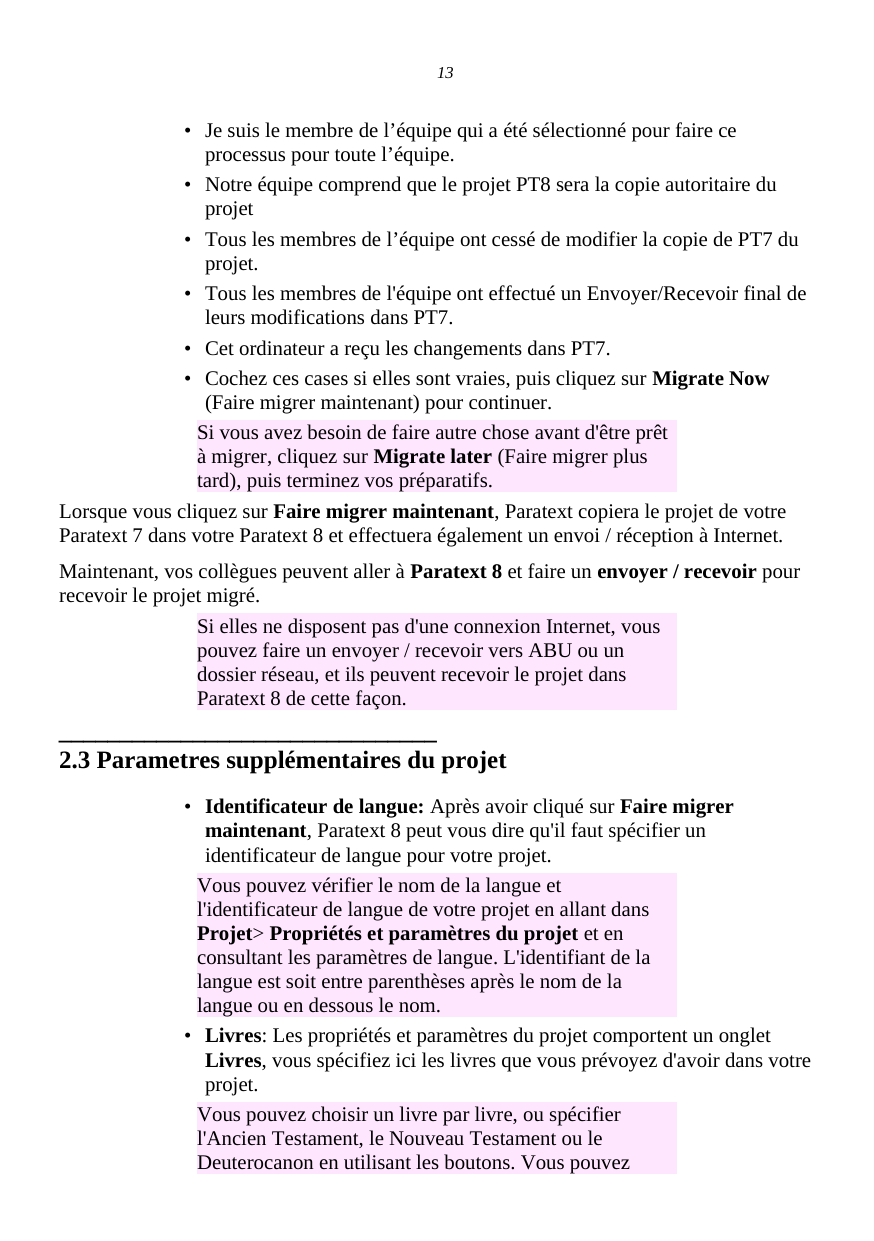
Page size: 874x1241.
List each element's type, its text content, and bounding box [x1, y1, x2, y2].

list Livres: Les propriétés et paramètres du projet comportent un onglet Livres, vous spécifiez ici les livres que vous prévoyez d'avoir dans votre projet. [184, 1023, 815, 1096]
list Cet ordinateur a reçu les changements dans PT7. [184, 335, 815, 359]
text Maintenant, vos collègues peuvent aller à Paratext 8 et faire un envoyer / recevoir pour recevoir le projet migré. [59, 559, 815, 607]
list Identificateur de langue: Après avoir cliqué sur Faire migrer maintenant, Paratext 8 peut vous dire qu'il faut spécifier un identificateur de langue pour votre projet. [184, 794, 815, 867]
list Je suis le membre de l’équipe qui a été sélectionné pour faire ce processus pour toute l’équipe. [184, 118, 815, 166]
text Lorsque vous cliquez sur Faire migrer maintenant, Paratext copiera le projet de votre Paratext 7 dans votre Paratext 8 et effectuera également un envoi / réception à Internet. [59, 498, 815, 547]
text Si elles ne disposent pas d'une connexion Internet, vous pouvez faire un envoyer / recevoir vers ABU ou un dossier réseau, et ils peuvent recevoir le projet dans Paratext 8 de cette façon. [197, 613, 677, 710]
list Tous les membres de l'équipe ont effectué un Envoyer/Recevoir final de leurs modifications dans PT7. [184, 281, 815, 329]
text 2.3 Parametres supplémentaires du projet [59, 745, 815, 773]
list Tous les membres de l’équipe ont cessé de modifier la copie de PT7 du projet. [184, 227, 815, 275]
text Vous pouvez vérifier le nom de la langue et l'identificateur de langue de votre projet en allant dans Projet> Propriétés et paramètres du projet et en consultant les paramètres de langue. L'identifiant de la langue est soit entre parenthèses après le nom de la langue ou en dessous le nom. [197, 873, 677, 1017]
text Si vous avez besoin de faire autre chose avant d'être prêt à migrer, cliquez sur Migrate later (Faire migrer plus tard), puis terminez vos préparatifs. [197, 420, 677, 492]
list Cochez ces cases si elles sont vraies, puis cliquez sur Migrate Now (Faire migrer maintenant) pour continuer. [184, 366, 815, 414]
text Vous pouvez choisir un livre par livre, ou spécifier l'Ancien Testament, le Nouveau Testament ou le Deuterocanon en utilisant les boutons. Vous pouvez [197, 1102, 677, 1174]
list Notre équipe comprend que le projet PT8 sera la copie autoritaire du projet [184, 172, 815, 220]
